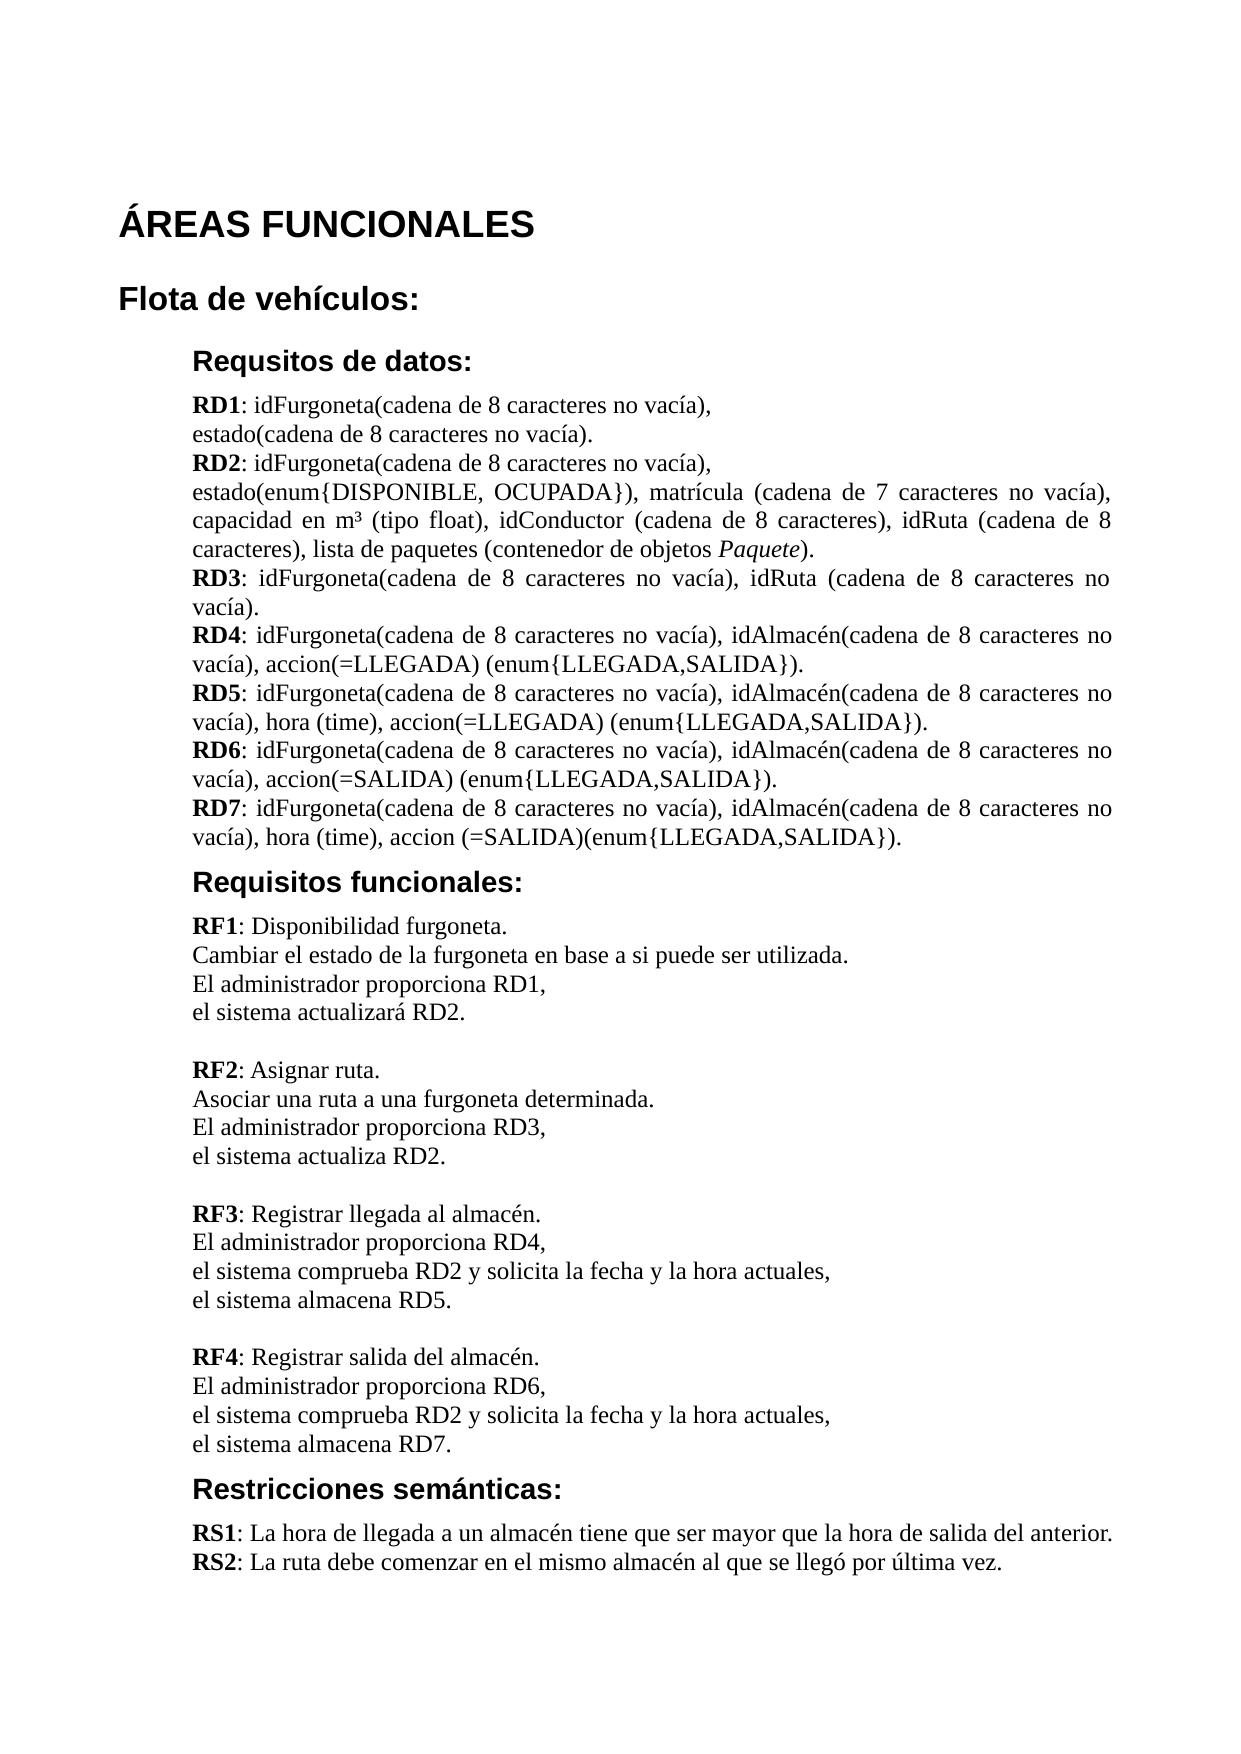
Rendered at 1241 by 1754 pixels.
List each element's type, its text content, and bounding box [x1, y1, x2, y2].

text RD6: idFurgoneta(cadena de 8 caracteres no vacía), idAlmacén(cadena de 8 caracteres no vacía), accion(=SALIDA) (enum{LLEGADA,SALIDA}). [118, 735, 1122, 793]
text RD4: idFurgoneta(cadena de 8 caracteres no vacía), idAlmacén(cadena de 8 caracteres no vacía), accion(=LLEGADA) (enum{LLEGADA,SALIDA}). [118, 620, 1122, 678]
text RF2: Asignar ruta. [118, 1055, 1122, 1084]
text RD1: idFurgoneta(cadena de 8 caracteres no vacía), [118, 390, 1122, 419]
subtitle Restricciones semánticas: [118, 1472, 1122, 1506]
subtitle ÁREAS FUNCIONALES [118, 201, 1122, 245]
text El administrador proporciona RD6, [118, 1371, 1122, 1400]
text el sistema comprueba RD2 y solicita la fecha y la hora actuales, [118, 1400, 1122, 1429]
text El administrador proporciona RD1, [118, 969, 1122, 997]
text RD7: idFurgoneta(cadena de 8 caracteres no vacía), idAlmacén(cadena de 8 caracteres no vacía), hora (time), accion (=SALIDA)(enum{LLEGADA,SALIDA}). [118, 793, 1122, 850]
text RD3: idFurgoneta(cadena de 8 caracteres no vacía), idRuta (cadena de 8 caracteres no vacía). [118, 563, 1122, 620]
text RF3: Registrar llegada al almacén. [118, 1199, 1122, 1227]
text el sistema almacena RD5. [118, 1285, 1122, 1314]
text el sistema actualiza RD2. [118, 1141, 1122, 1170]
subtitle Requsitos de datos: [118, 344, 1122, 378]
text El administrador proporciona RD3, [118, 1112, 1122, 1141]
text estado(enum{DISPONIBLE, OCUPADA}), matrícula (cadena de 7 caracteres no vacía), capacidad en m³ (tipo float), idConductor (cadena de 8 caracteres), idRuta (cadena de 8 caracteres), lista de paquetes (contenedor de objetos Paquete). [118, 477, 1122, 563]
text RS1: La hora de llegada a un almacén tiene que ser mayor que la hora de salida del anterior. [118, 1518, 1122, 1547]
text El administrador proporciona RD4, [118, 1227, 1122, 1256]
text el sistema actualizará RD2. [118, 997, 1122, 1026]
text RD2: idFurgoneta(cadena de 8 caracteres no vacía), [118, 448, 1122, 477]
text RD5: idFurgoneta(cadena de 8 caracteres no vacía), idAlmacén(cadena de 8 caracteres no vacía), hora (time), accion(=LLEGADA) (enum{LLEGADA,SALIDA}). [118, 678, 1122, 735]
text el sistema almacena RD7. [118, 1429, 1122, 1457]
text RF4: Registrar salida del almacén. [118, 1342, 1122, 1371]
subtitle Flota de vehículos: [118, 278, 1122, 317]
text estado(cadena de 8 caracteres no vacía). [118, 419, 1122, 448]
text Cambiar el estado de la furgoneta en base a si puede ser utilizada. [118, 940, 1122, 969]
text el sistema comprueba RD2 y solicita la fecha y la hora actuales, [118, 1256, 1122, 1285]
text RF1: Disponibilidad furgoneta. [118, 911, 1122, 940]
text RS2: La ruta debe comenzar en el mismo almacén al que se llegó por última vez. [118, 1547, 1122, 1576]
subtitle Requisitos funcionales: [118, 865, 1122, 899]
text Asociar una ruta a una furgoneta determinada. [118, 1084, 1122, 1112]
